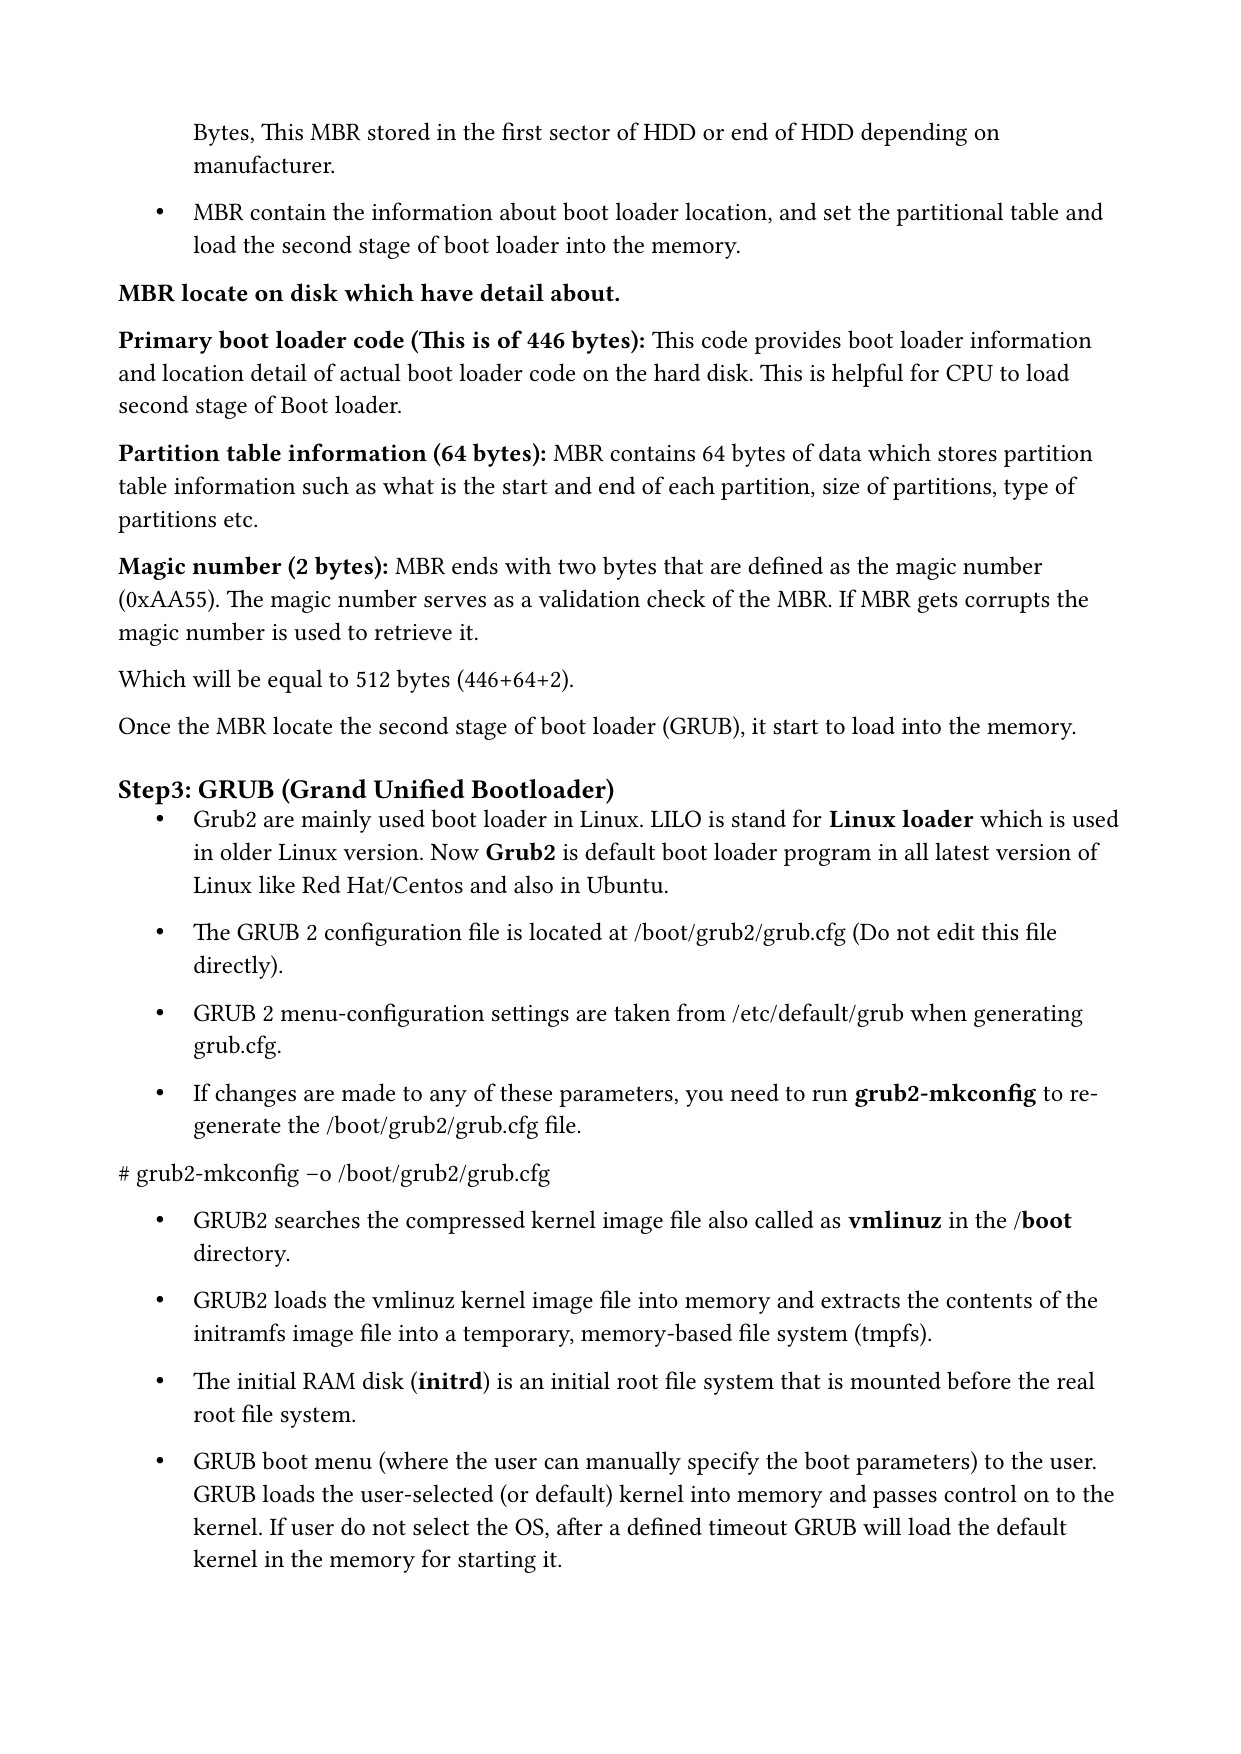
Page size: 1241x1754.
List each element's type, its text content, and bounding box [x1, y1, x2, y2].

subtitle Step3: GRUB (Grand Unified Bootloader) [118, 774, 1122, 805]
text Which will be equal to 512 bytes (446+64+2). [118, 665, 1122, 693]
list If changes are made to any of these parameters, you need to run grub2-mkconfig to re-generate the /boot/grub2/grub.cfg file. [156, 1079, 1122, 1140]
text Primary boot loader code (This is of 446 bytes): This code provides boot loader information and location detail of actual boot loader code on the hard disk. This is helpful for CPU to load second stage of Boot loader. [118, 326, 1122, 420]
list GRUB2 searches the compressed kernel image file also called as vmlinuz in the /boot directory. [156, 1206, 1122, 1268]
list The GRUB 2 configuration file is located at /boot/grub2/grub.cfg (Do not edit this file directly). [156, 918, 1122, 980]
list Grub2 are mainly used boot loader in Linux. LILO is stand for Linux loader which is used in older Linux version. Now Grub2 is default boot loader program in all latest version of Linux like Red Hat/Centos and also in Ubuntu. [156, 805, 1122, 899]
text Partition table information (64 bytes): MBR contains 64 bytes of data which stores partition table information such as what is the start and end of each partition, size of partitions, type of partitions etc. [118, 439, 1122, 533]
list GRUB boot menu (where the user can manually specify the boot parameters) to the user. GRUB loads the user-selected (or default) kernel into memory and passes control on to the kernel. If user do not select the OS, after a defined timeout GRUB will load the default kernel in the memory for starting it. [156, 1447, 1122, 1574]
text Magic number (2 bytes): MBR ends with two bytes that are defined as the magic number (0xAA55). The magic number serves as a validation check of the MBR. If MBR gets corrupts the magic number is used to retrieve it. [118, 552, 1122, 646]
text MBR locate on disk which have detail about. [118, 278, 1122, 307]
list GRUB 2 menu-configuration settings are taken from /etc/default/grub when generating grub.cfg. [156, 998, 1122, 1060]
text # grub2-mkconfig –o /boot/grub2/grub.cfg [118, 1159, 1122, 1187]
list The initial RAM disk (initrd) is an initial root file system that is mounted before the real root file system. [156, 1367, 1122, 1428]
list GRUB2 loads the vmlinuz kernel image file into memory and extracts the contents of the initramfs image file into a temporary, memory-based file system (tmpfs). [156, 1287, 1122, 1348]
list MBR contain the information about boot loader location, and set the partitional table and load the second stage of boot loader into the memory. [156, 198, 1122, 260]
text Once the MBR locate the second stage of boot loader (GRUB), it start to load into the memory. [118, 712, 1122, 741]
list Bytes, This MBR stored in the first sector of HDD or end of HDD depending on manufacturer. [156, 118, 1122, 179]
